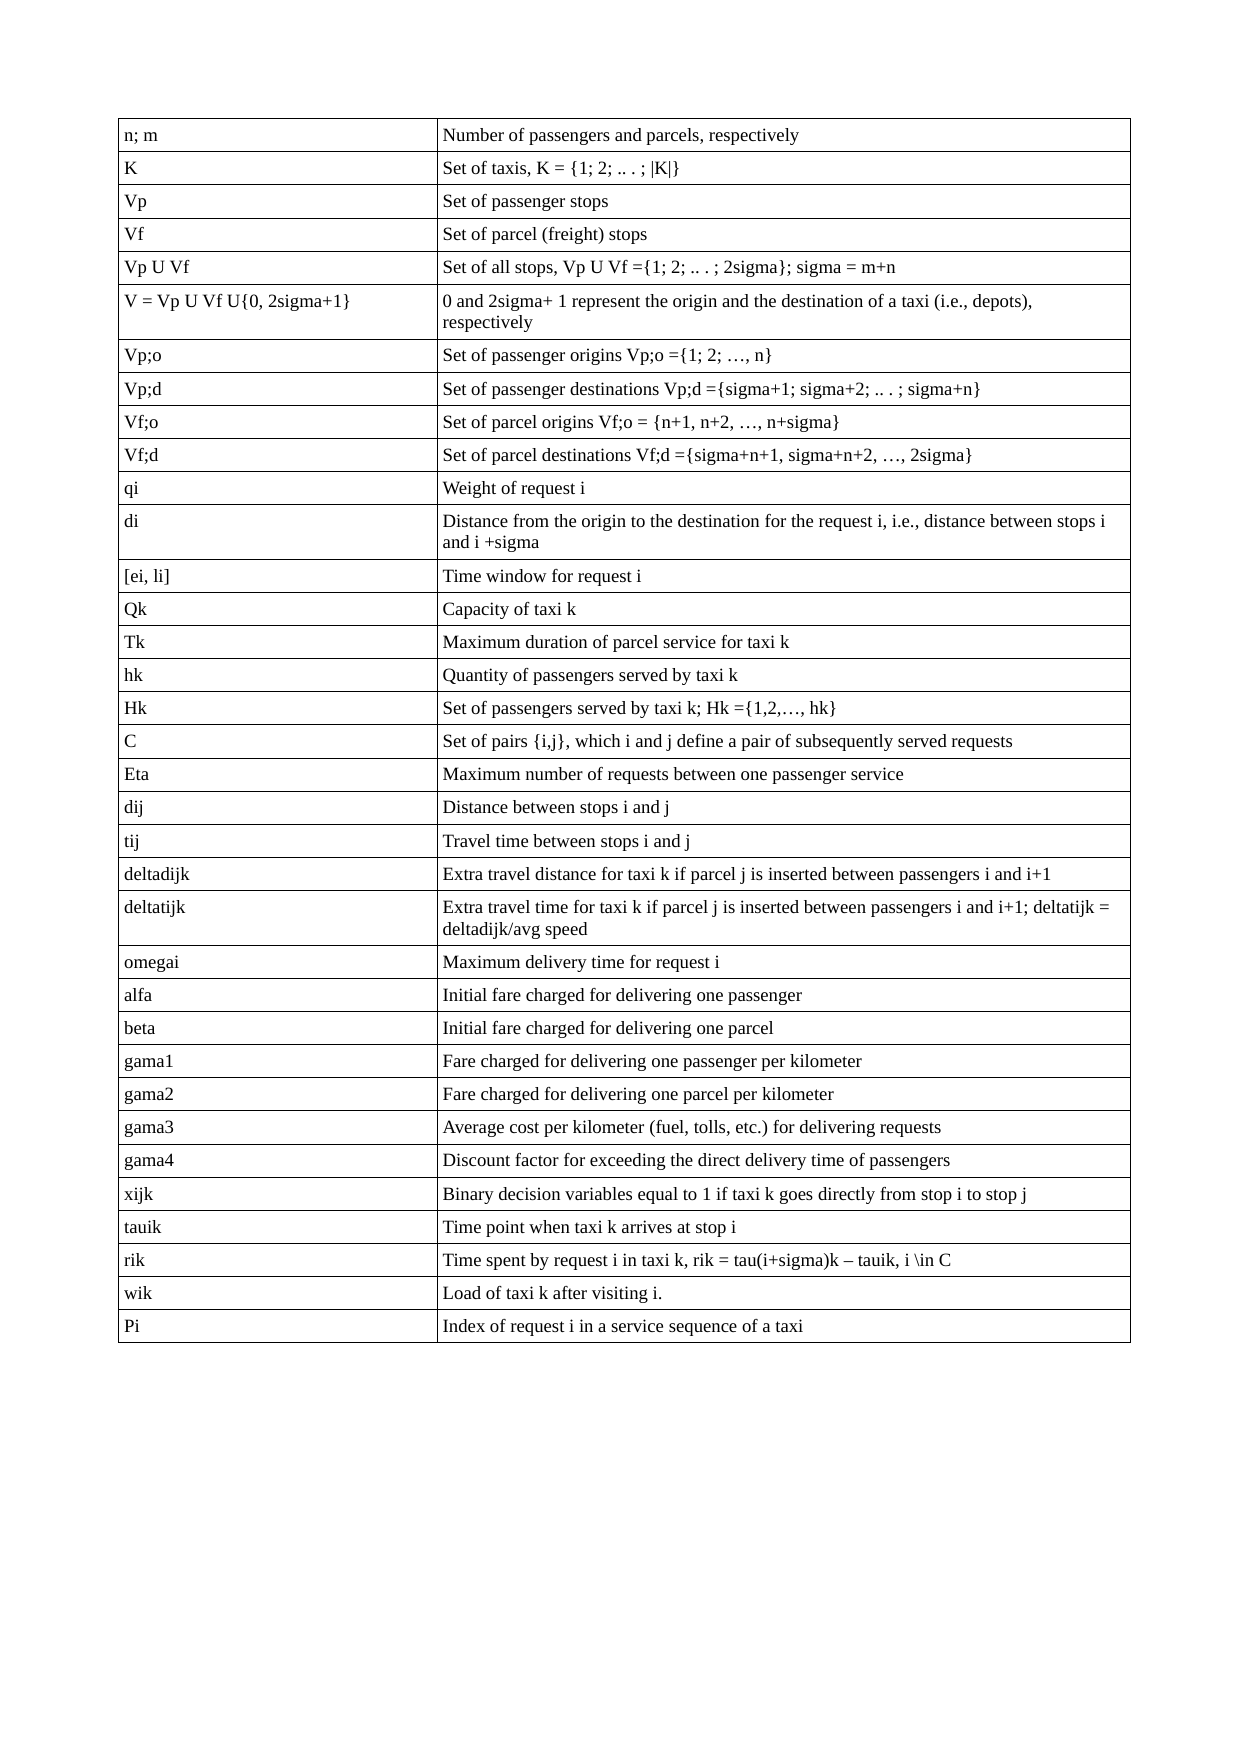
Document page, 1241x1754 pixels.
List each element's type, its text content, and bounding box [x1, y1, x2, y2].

table_cell K [119, 152, 437, 184]
table_cell Time window for request i [438, 560, 1130, 592]
table_cell Maximum number of requests between one passenger service [438, 759, 1130, 791]
table_cell tauik [119, 1211, 437, 1243]
table_cell di [119, 505, 437, 559]
table_cell dij [119, 792, 437, 824]
table_cell Distance between stops i and j [438, 792, 1130, 824]
table_cell Set of passenger stops [438, 185, 1130, 217]
table_cell gama3 [119, 1111, 437, 1143]
table_cell Set of pairs {i,j}, which i and j define a pair of subsequently served requests [438, 725, 1130, 757]
table_cell Index of request i in a service sequence of a taxi [438, 1310, 1130, 1342]
table_cell gama4 [119, 1145, 437, 1177]
table_cell qi [119, 472, 437, 504]
table_cell Load of taxi k after visiting i. [438, 1277, 1130, 1309]
table_cell Set of parcel origins Vf;o = {n+1, n+2, …, n+sigma} [438, 406, 1130, 438]
table_cell hk [119, 659, 437, 691]
table_cell Distance from the origin to the destination for the request i, i.e., distance between stops i and i +sigma [438, 505, 1130, 559]
table_cell Hk [119, 692, 437, 724]
table_header n; m [119, 119, 437, 151]
table_cell Pi [119, 1310, 437, 1342]
table_cell Initial fare charged for delivering one passenger [438, 979, 1130, 1011]
table_cell Capacity of taxi k [438, 593, 1130, 625]
table_cell Travel time between stops i and j [438, 825, 1130, 857]
table_cell Set of taxis, K = {1; 2; .. . ; |K|} [438, 152, 1130, 184]
table_cell Binary decision variables equal to 1 if taxi k goes directly from stop i to stop j [438, 1178, 1130, 1210]
table_cell 0 and 2sigma+ 1 represent the origin and the destination of a taxi (i.e., depots), respectively [438, 285, 1130, 338]
table_cell Set of passengers served by taxi k; Hk ={1,2,…, hk} [438, 692, 1130, 724]
table_cell Vf [119, 219, 437, 251]
table_cell C [119, 725, 437, 757]
table_cell Extra travel time for taxi k if parcel j is inserted between passengers i and i+1; deltatijk = deltadijk/avg speed [438, 891, 1130, 945]
table_cell Weight of request i [438, 472, 1130, 504]
table_cell Discount factor for exceeding the direct delivery time of passengers [438, 1145, 1130, 1177]
table_cell Initial fare charged for delivering one parcel [438, 1012, 1130, 1044]
table_cell Time spent by request i in taxi k, rik = tau(i+sigma)k – tauik, i \in C [438, 1244, 1130, 1276]
table_cell Fare charged for delivering one passenger per kilometer [438, 1045, 1130, 1077]
table_header Number of passengers and parcels, respectively [438, 119, 1130, 151]
table_cell deltatijk [119, 891, 437, 945]
table_cell Fare charged for delivering one parcel per kilometer [438, 1078, 1130, 1110]
table_cell tij [119, 825, 437, 857]
table_cell deltadijk [119, 858, 437, 890]
table_cell Maximum duration of parcel service for taxi k [438, 626, 1130, 658]
table_cell Qk [119, 593, 437, 625]
table_cell Vf;o [119, 406, 437, 438]
table_cell alfa [119, 979, 437, 1011]
table_cell gama2 [119, 1078, 437, 1110]
table_cell gama1 [119, 1045, 437, 1077]
table_cell Maximum delivery time for request i [438, 946, 1130, 978]
table_cell omegai [119, 946, 437, 978]
table_cell Set of parcel destinations Vf;d ={sigma+n+1, sigma+n+2, …, 2sigma} [438, 439, 1130, 471]
table_cell beta [119, 1012, 437, 1044]
table_cell Average cost per kilometer (fuel, tolls, etc.) for delivering requests [438, 1111, 1130, 1143]
table_cell Set of all stops, Vp U Vf ={1; 2; .. . ; 2sigma}; sigma = m+n [438, 252, 1130, 284]
table_cell [ei, li] [119, 560, 437, 592]
table_cell Vp U Vf [119, 252, 437, 284]
table_cell Vf;d [119, 439, 437, 471]
table_cell Vp;o [119, 340, 437, 372]
table_cell Vp [119, 185, 437, 217]
table_cell Set of passenger origins Vp;o ={1; 2; …, n} [438, 340, 1130, 372]
table_cell Quantity of passengers served by taxi k [438, 659, 1130, 691]
table_cell xijk [119, 1178, 437, 1210]
table_cell V = Vp U Vf U{0, 2sigma+1} [119, 285, 437, 338]
table_cell Time point when taxi k arrives at stop i [438, 1211, 1130, 1243]
table_cell Vp;d [119, 373, 437, 405]
table_cell rik [119, 1244, 437, 1276]
table_cell Set of parcel (freight) stops [438, 219, 1130, 251]
table_cell Eta [119, 759, 437, 791]
table_cell Tk [119, 626, 437, 658]
table_cell Set of passenger destinations Vp;d ={sigma+1; sigma+2; .. . ; sigma+n} [438, 373, 1130, 405]
table_cell Extra travel distance for taxi k if parcel j is inserted between passengers i and i+1 [438, 858, 1130, 890]
table_cell wik [119, 1277, 437, 1309]
